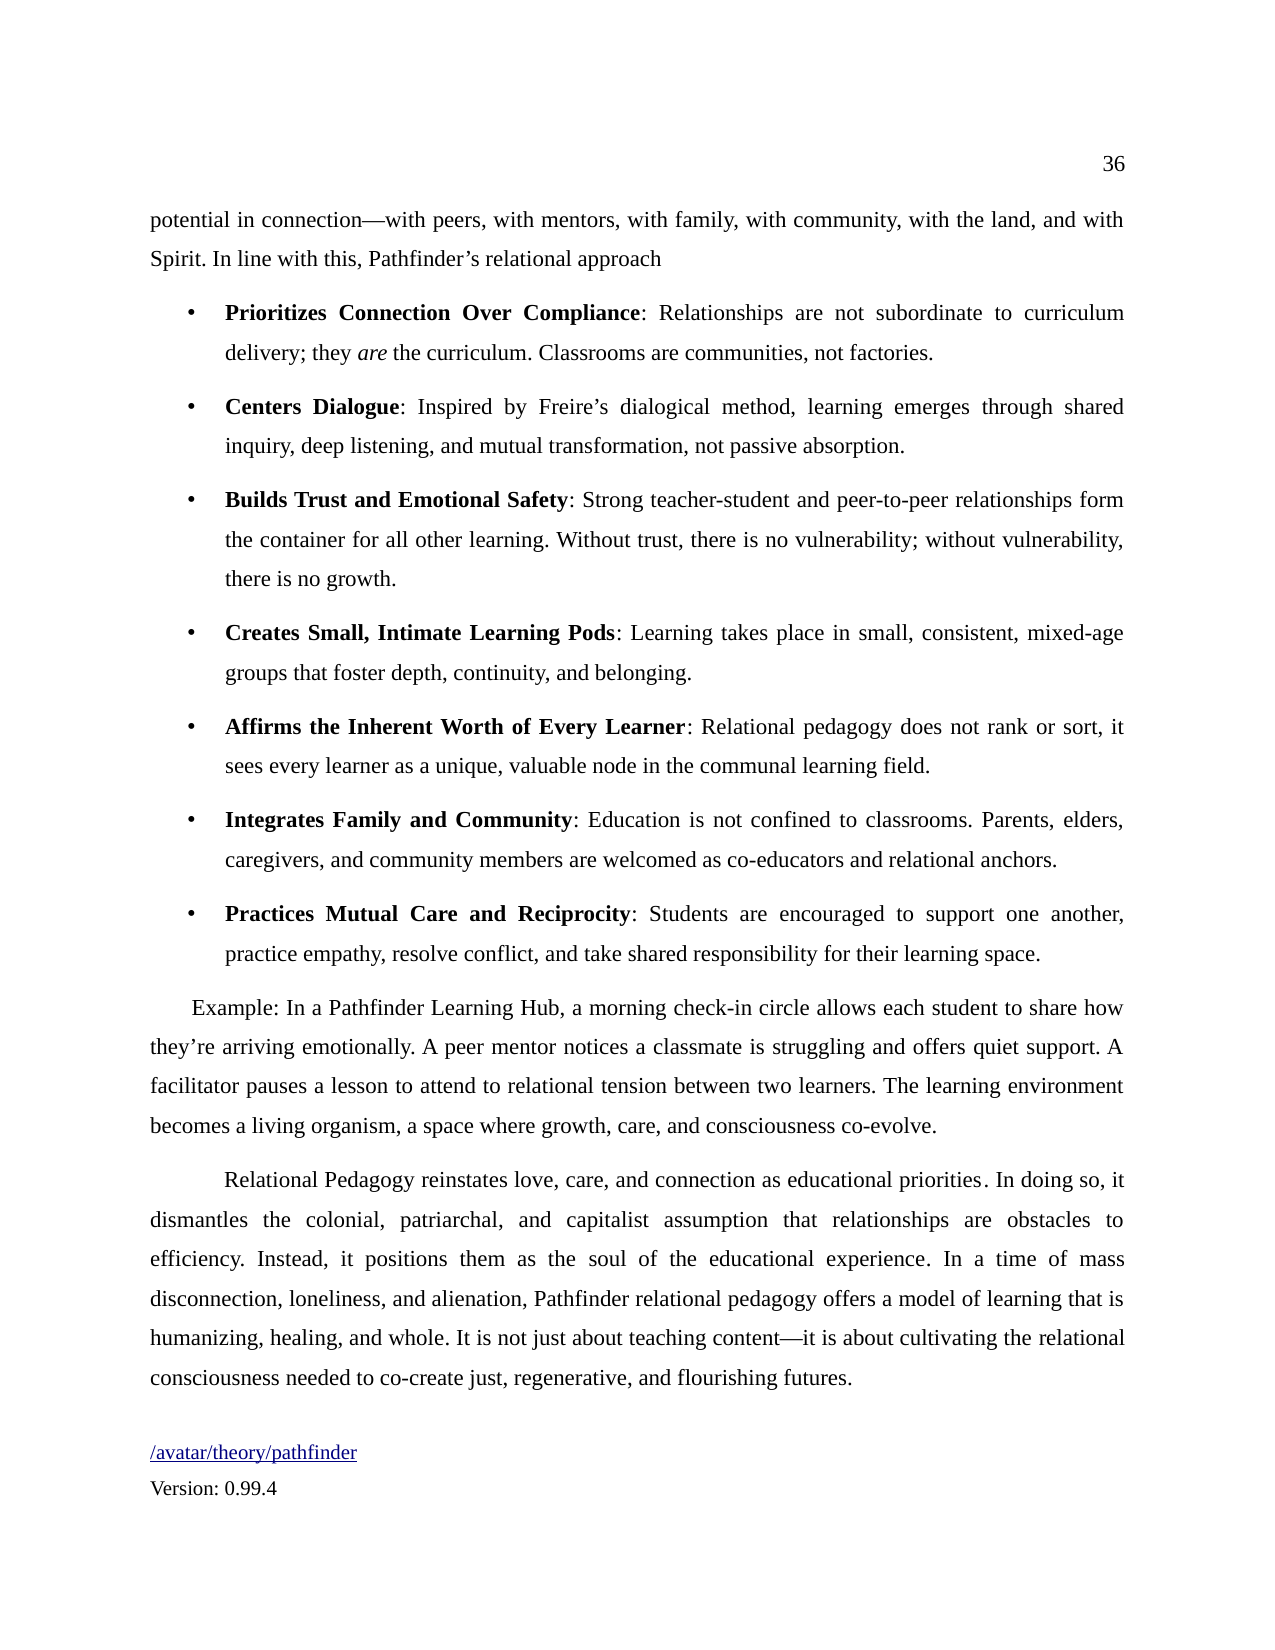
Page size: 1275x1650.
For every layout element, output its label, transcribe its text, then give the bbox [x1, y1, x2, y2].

list Builds Trust and Emotional Safety: Strong teacher-student and peer-to-peer relationships form the container for all other learning. Without trust, there is no vulnerability; without vulnerability, there is no growth. [187, 486, 1125, 592]
list Prioritizes Connection Over Compliance: Relationships are not subordinate to curriculum delivery; they are the curriculum. Classrooms are communities, not factories. [187, 299, 1125, 365]
text Relational Pedagogy reinstates love, care, and connection as educational priorities. In doing so, it dismantles the colonial, patriarchal, and capitalist assumption that relationships are obstacles to efficiency. Instead, it positions them as the soul of the educational experience. In a time of mass disconnection, loneliness, and alienation, Pathfinder relational pedagogy offers a model of learning that is humanizing, healing, and whole. It is not just about teaching content—it is about cultivating the relational consciousness needed to co-create just, regenerative, and flourishing futures. [150, 1166, 1125, 1390]
list Practices Mutual Care and Reciprocity: Students are encouraged to support one another, practice empathy, resolve conflict, and take shared responsibility for their learning space. [187, 900, 1125, 966]
list Affirms the Inherent Worth of Every Learner: Relational pedagogy does not rank or sort, it sees every learner as a unique, valuable node in the communal learning field. [187, 713, 1125, 779]
list Integrates Family and Community: Education is not confined to classrooms. Parents, elders, caregivers, and community members are welcomed as co-educators and relational anchors. [187, 807, 1125, 872]
text Example: In a Pathfinder Learning Hub, a morning check-in circle allows each student to share how they’re arriving emotionally. A peer mentor notices a classmate is struggling and offers quiet support. A facilitator pauses a lesson to attend to relational tension between two learners. The learning environment becomes a living organism, a space where growth, care, and consciousness co-evolve. [150, 994, 1125, 1138]
list Creates Small, Intimate Learning Pods: Learning takes place in small, consistent, mixed-age groups that foster depth, continuity, and belonging. [187, 619, 1125, 685]
list Centers Dialogue: Inspired by Freire’s dialogical method, learning emerges through shared inquiry, deep listening, and mutual transformation, not passive absorption. [187, 393, 1125, 459]
text potential in connection—with peers, with mentors, with family, with community, with the land, and with Spirit. In line with this, Pathfinder’s relational approach [150, 206, 1125, 272]
